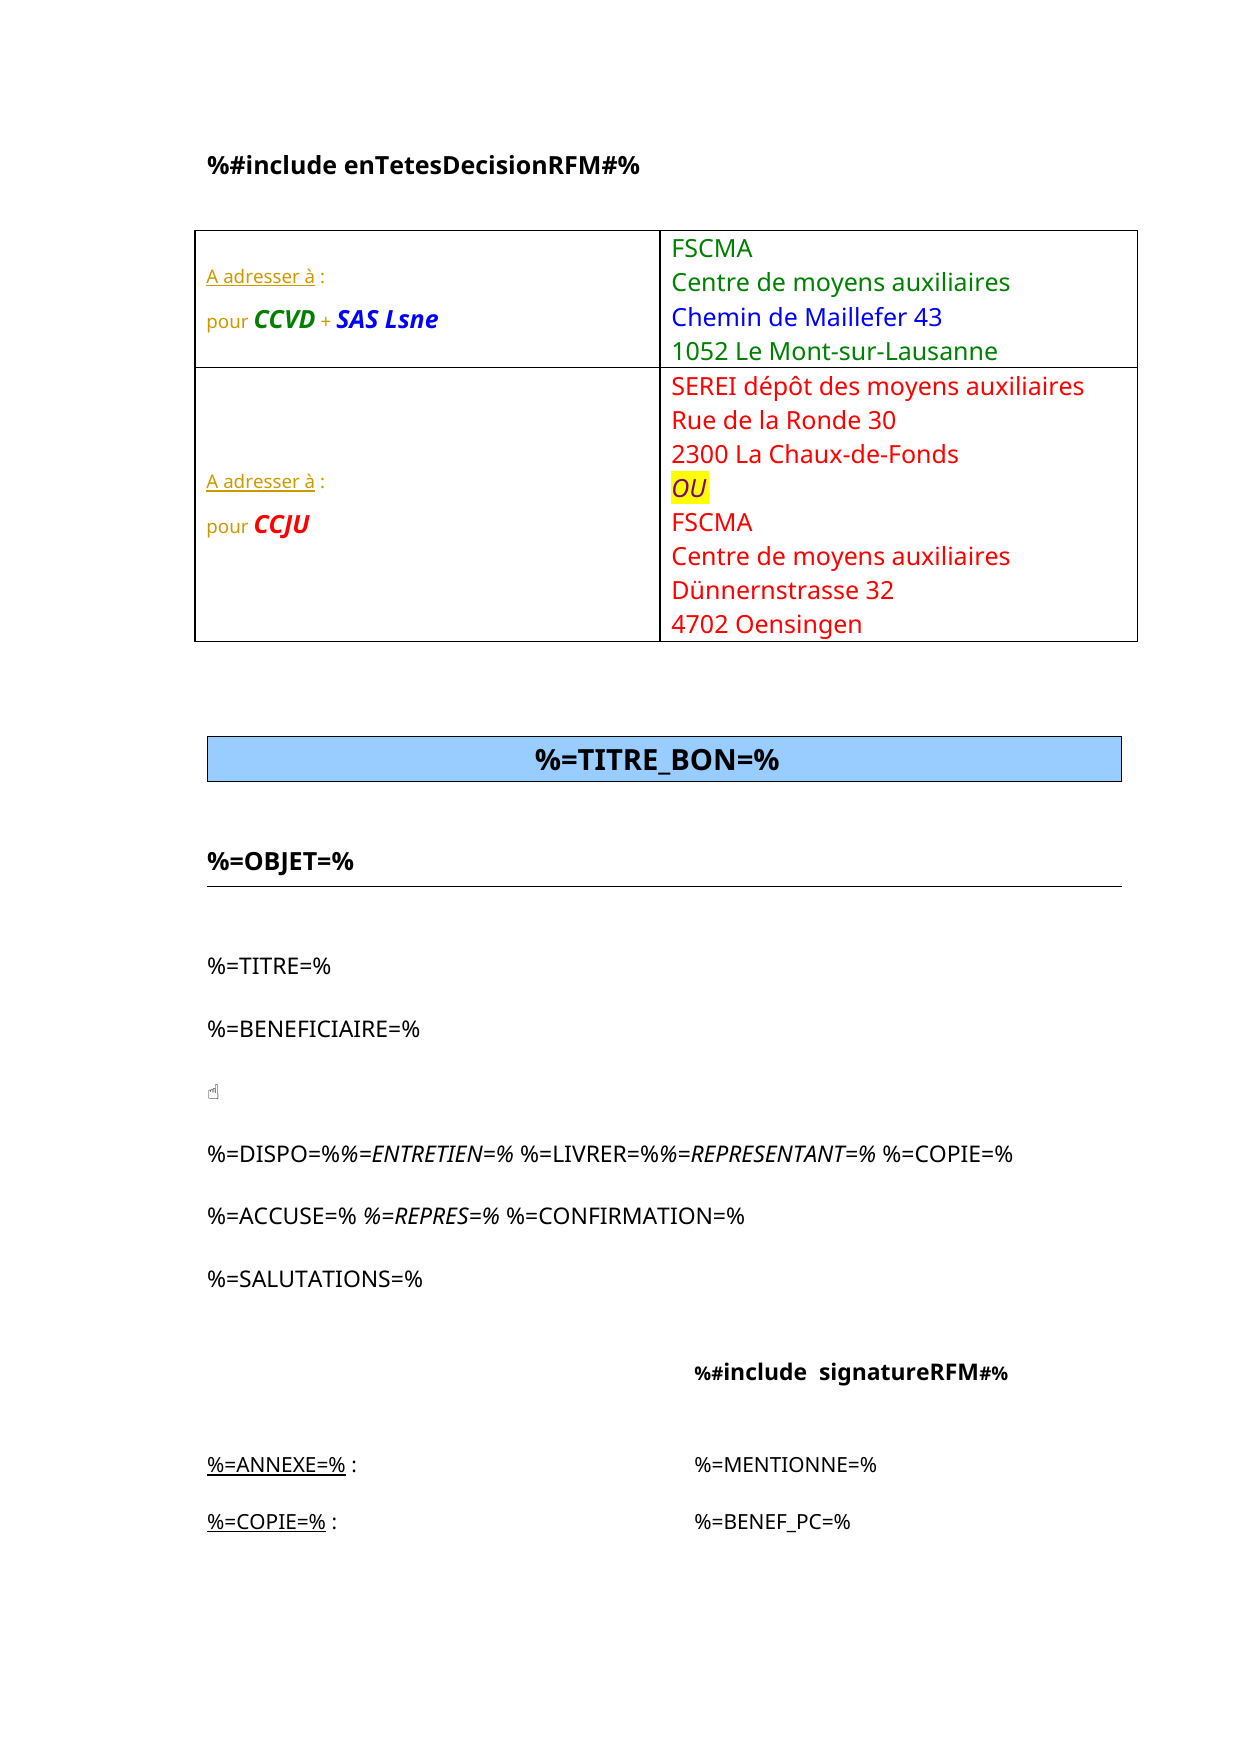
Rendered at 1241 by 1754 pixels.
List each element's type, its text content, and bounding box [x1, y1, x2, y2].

text %#include signatureRFM#% [207, 1356, 1122, 1387]
table_cell SEREI dépôt des moyens auxiliaires Rue de la Ronde 30 2300 La Chaux-de-Fonds ou FSCMA Centre de moyens auxiliaires Dünnernstrasse 32 4702 Oensingen [661, 368, 1137, 641]
table_cell A adresser à : pour CCJU [196, 368, 659, 641]
text %#include enTetesDecisionRFM#% [207, 148, 1122, 182]
text %=DISPO=%%=ENTRETIEN=% %=LIVRER=%%=REPRESENTANT=% %=COPIE=% [207, 1137, 1122, 1169]
text %=SALUTATIONS=% [207, 1262, 1122, 1294]
text %=ANNEXE=% : %=MENTIONNE=% [207, 1450, 1122, 1478]
text %=BENEFICIAIRE=% [207, 1012, 1122, 1044]
text %=OBJET=% [207, 844, 1122, 886]
text %=ACCUSE=% %=REPRES=% %=CONFIRMATION=% [207, 1200, 1122, 1231]
text %=TITRE_BON=% [208, 737, 1121, 781]
text %=COPIE=% : %=BENEF_PC=% [207, 1507, 1122, 1535]
text %=TITRE=% [207, 950, 1122, 981]
table_header A adresser à : pour CCVD + SAS Lsne [196, 231, 659, 367]
table_header FSCMA Centre de moyens auxiliaires Chemin de Maillefer 43 1052 Le Mont-sur-Lausanne [661, 231, 1137, 367]
